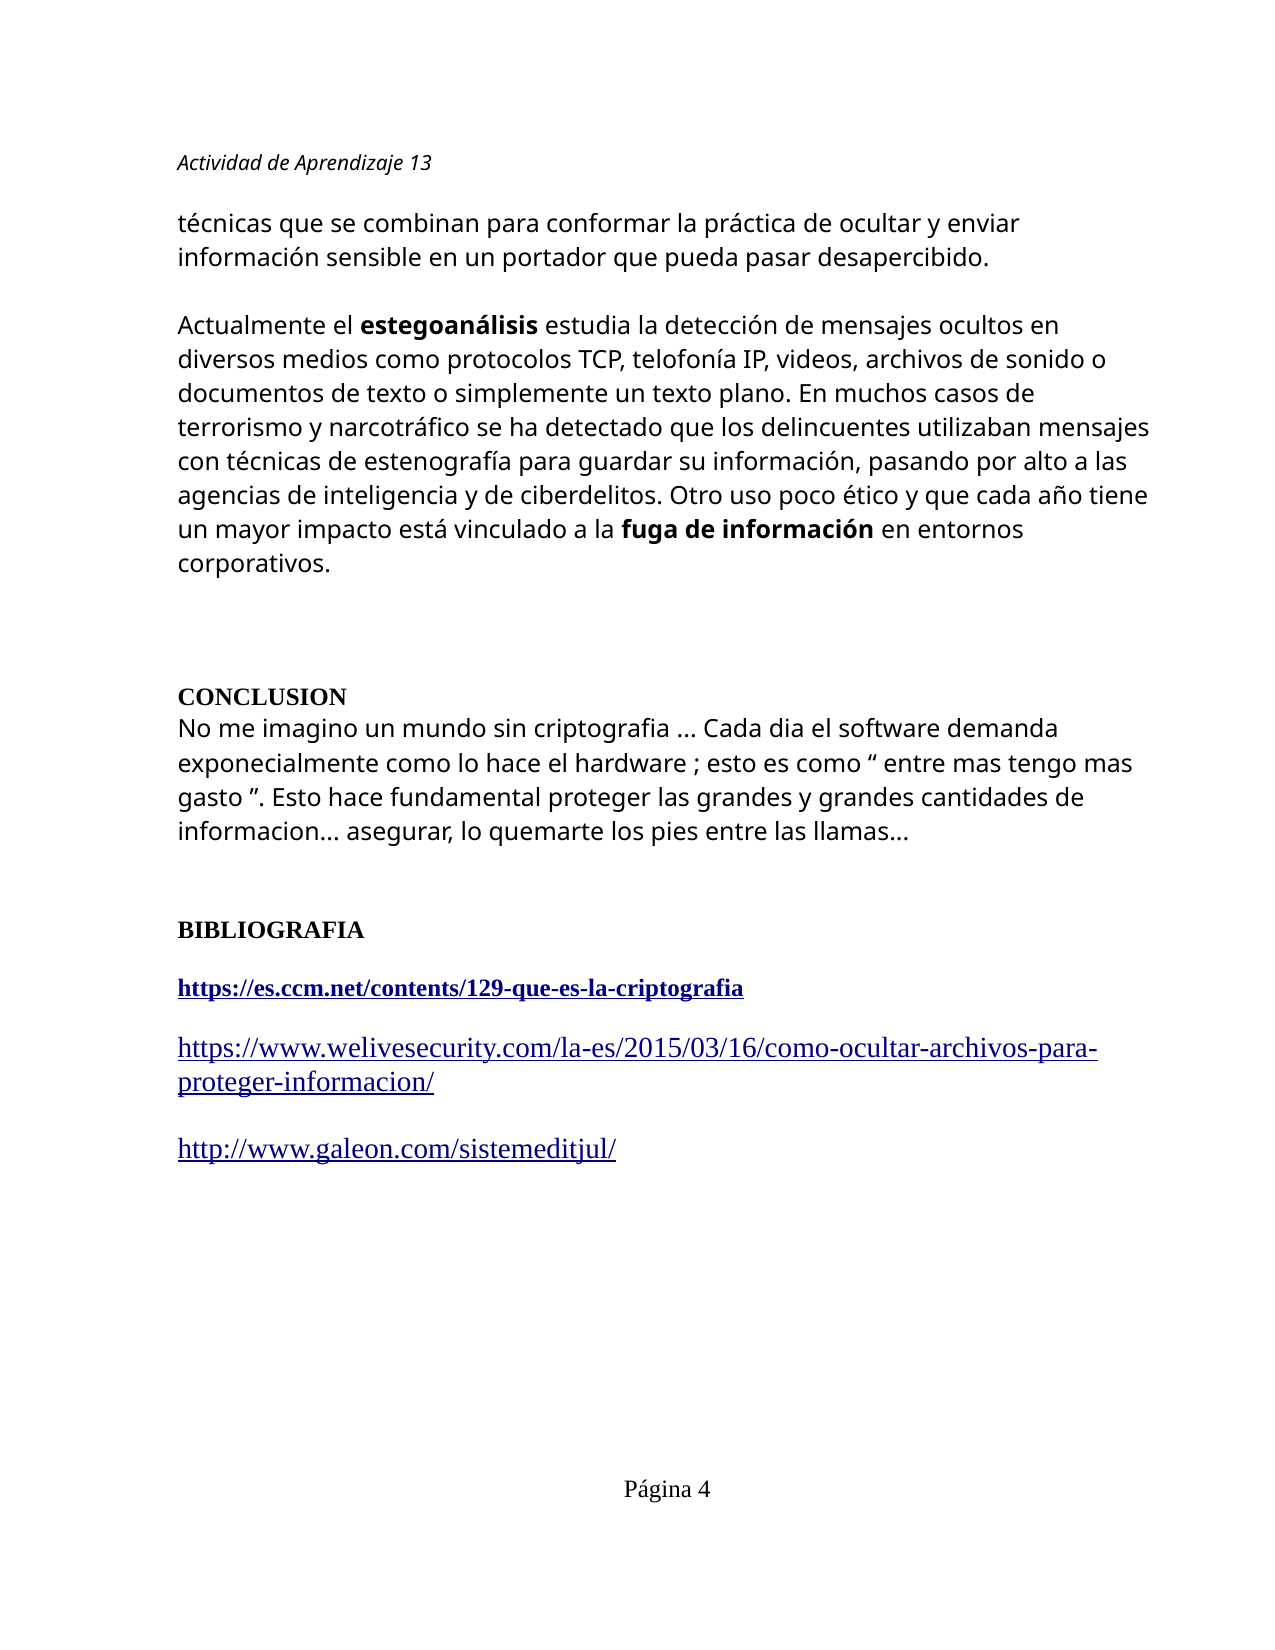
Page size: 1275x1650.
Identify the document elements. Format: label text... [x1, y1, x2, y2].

text Actualmente el estegoanálisis estudia la detección de mensajes ocultos en diversos medios como protocolos TCP, telofonía IP, videos, archivos de sonido o documentos de texto o simplemente un texto plano. En muchos casos de terrorismo y narcotráfico se ha detectado que los delincuentes utilizaban mensajes con técnicas de estenografía para guardar su información, pasando por alto a las agencias de inteligencia y de ciberdelitos. Otro uso poco ético y que cada año tiene un mayor impacto está vinculado a la fuga de información en entornos corporativos. [177, 308, 1157, 580]
text BIBLIOGRAFIA [177, 916, 1157, 944]
text https://www.welivesecurity.com/la-es/2015/03/16/como-ocultar-archivos-para-proteger-informacion/ [177, 1031, 1157, 1098]
text http://www.galeon.com/sistemeditjul/ [177, 1131, 1157, 1165]
text CONCLUSION [177, 682, 1157, 711]
text técnicas que se combinan para conformar la práctica de ocultar y enviar información sensible en un portador que pueda pasar desapercibido. [177, 206, 1157, 274]
text https://es.ccm.net/contents/129-que-es-la-criptografia [177, 973, 1157, 1002]
text No me imagino un mundo sin criptografia ... Cada dia el software demanda exponecialmente como lo hace el hardware ; esto es como “ entre mas tengo mas gasto ”. Esto hace fundamental proteger las grandes y grandes cantidades de informacion... asegurar, lo quemarte los pies entre las llamas... [177, 711, 1157, 847]
